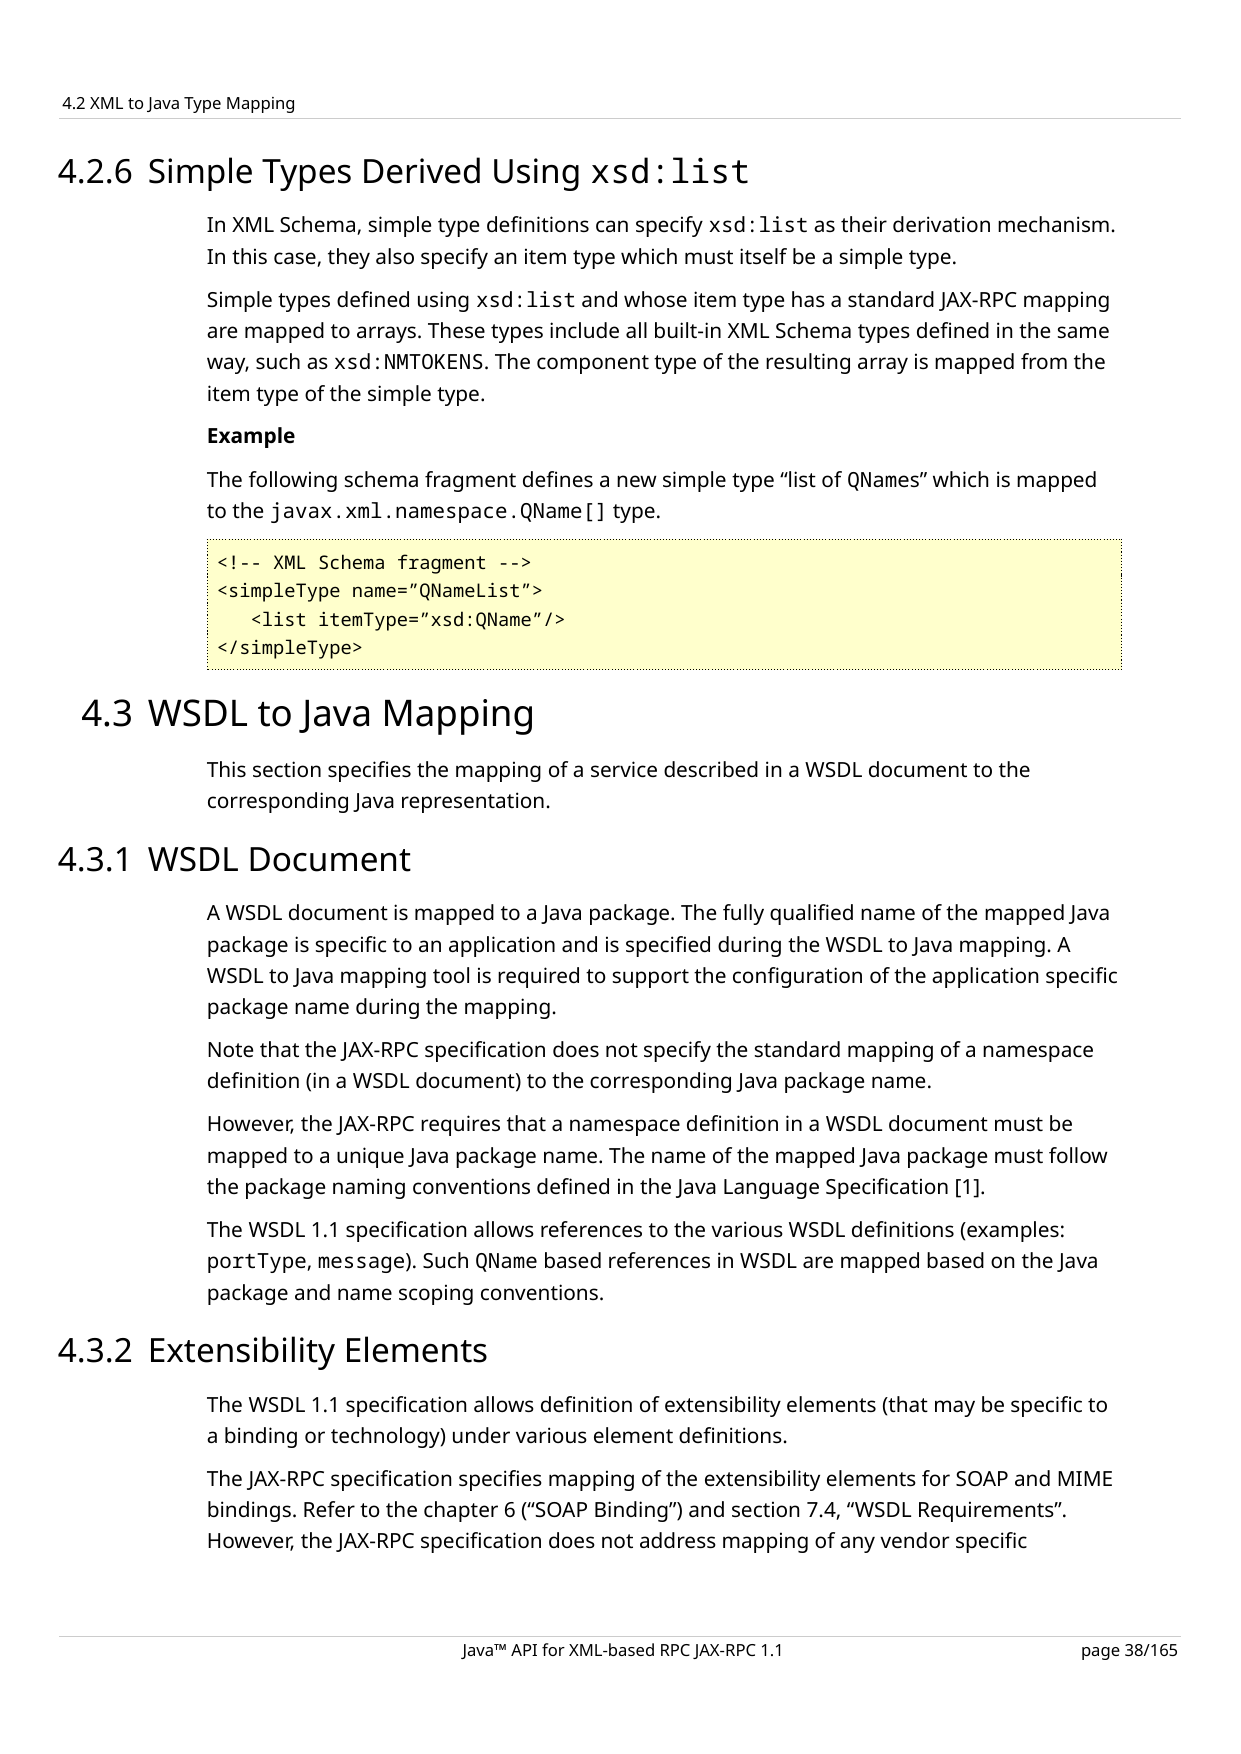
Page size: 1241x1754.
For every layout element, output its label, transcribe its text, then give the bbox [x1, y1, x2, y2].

text In XML Schema, simple type definitions can specify xsd:list as their derivation mechanism. In this case, they also specify an item type which must itself be a simple type. [207, 211, 1122, 270]
text However, the JAX-RPC requires that a namespace definition in a WSDL document must be mapped to a unique Java package name. The name of the mapped Java package must follow the package naming conventions defined in the Java Language Specification [1]. [207, 1109, 1122, 1201]
subtitle Extensibility Elements [133, 1327, 1181, 1372]
list <!-- XML Schema fragment --> [207, 539, 1122, 567]
text A WSDL document is mapped to a Java package. The fully qualified name of the mapped Java package is specific to an application and is specified during the WSDL to Java mapping. A WSDL to Java mapping tool is required to support the configuration of the application specific package name during the mapping. [207, 898, 1122, 1021]
text The WSDL 1.1 specification allows references to the various WSDL definitions (examples: portType, message). Such QName based references in WSDL are mapped based on the Java package and name scoping conventions. [207, 1215, 1122, 1306]
text Example [207, 422, 1122, 450]
list </simpleType> [207, 624, 1122, 670]
text The following schema fragment defines a new simple type “list of QNames” which is mapped to the javax.xml.namespace.QName[] type. [207, 465, 1122, 524]
subtitle WSDL to Java Mapping [133, 687, 1181, 737]
list <list itemType=”xsd:QName”/> [207, 596, 1122, 624]
text Note that the JAX-RPC specification does not specify the standard mapping of a namespace definition (in a WSDL document) to the corresponding Java package name. [207, 1035, 1122, 1095]
subtitle WSDL Document [133, 835, 1181, 881]
text The WSDL 1.1 specification allows definition of extensibility elements (that may be specific to a binding or technology) under various element definitions. [207, 1390, 1122, 1449]
text The JAX-RPC specification specifies mapping of the extensibility elements for SOAP and MIME bindings. Refer to the chapter 6 (“SOAP Binding”) and section 7.4, “WSDL Requirements”. However, the JAX-RPC specification does not address mapping of any vendor specific [207, 1464, 1122, 1555]
text This section specifies the mapping of a service described in a WSDL document to the corresponding Java representation. [207, 755, 1122, 815]
text Simple types defined using xsd:list and whose item type has a standard JAX-RPC mapping are mapped to arrays. These types include all built-in XML Schema types defined in the same way, such as xsd:NMTOKENS. The component type of the resulting array is mapped from the item type of the simple type. [207, 285, 1122, 407]
list <simpleType name=”QNameList”> [207, 567, 1122, 596]
subtitle Simple Types Derived Using xsd:list [133, 147, 1181, 193]
